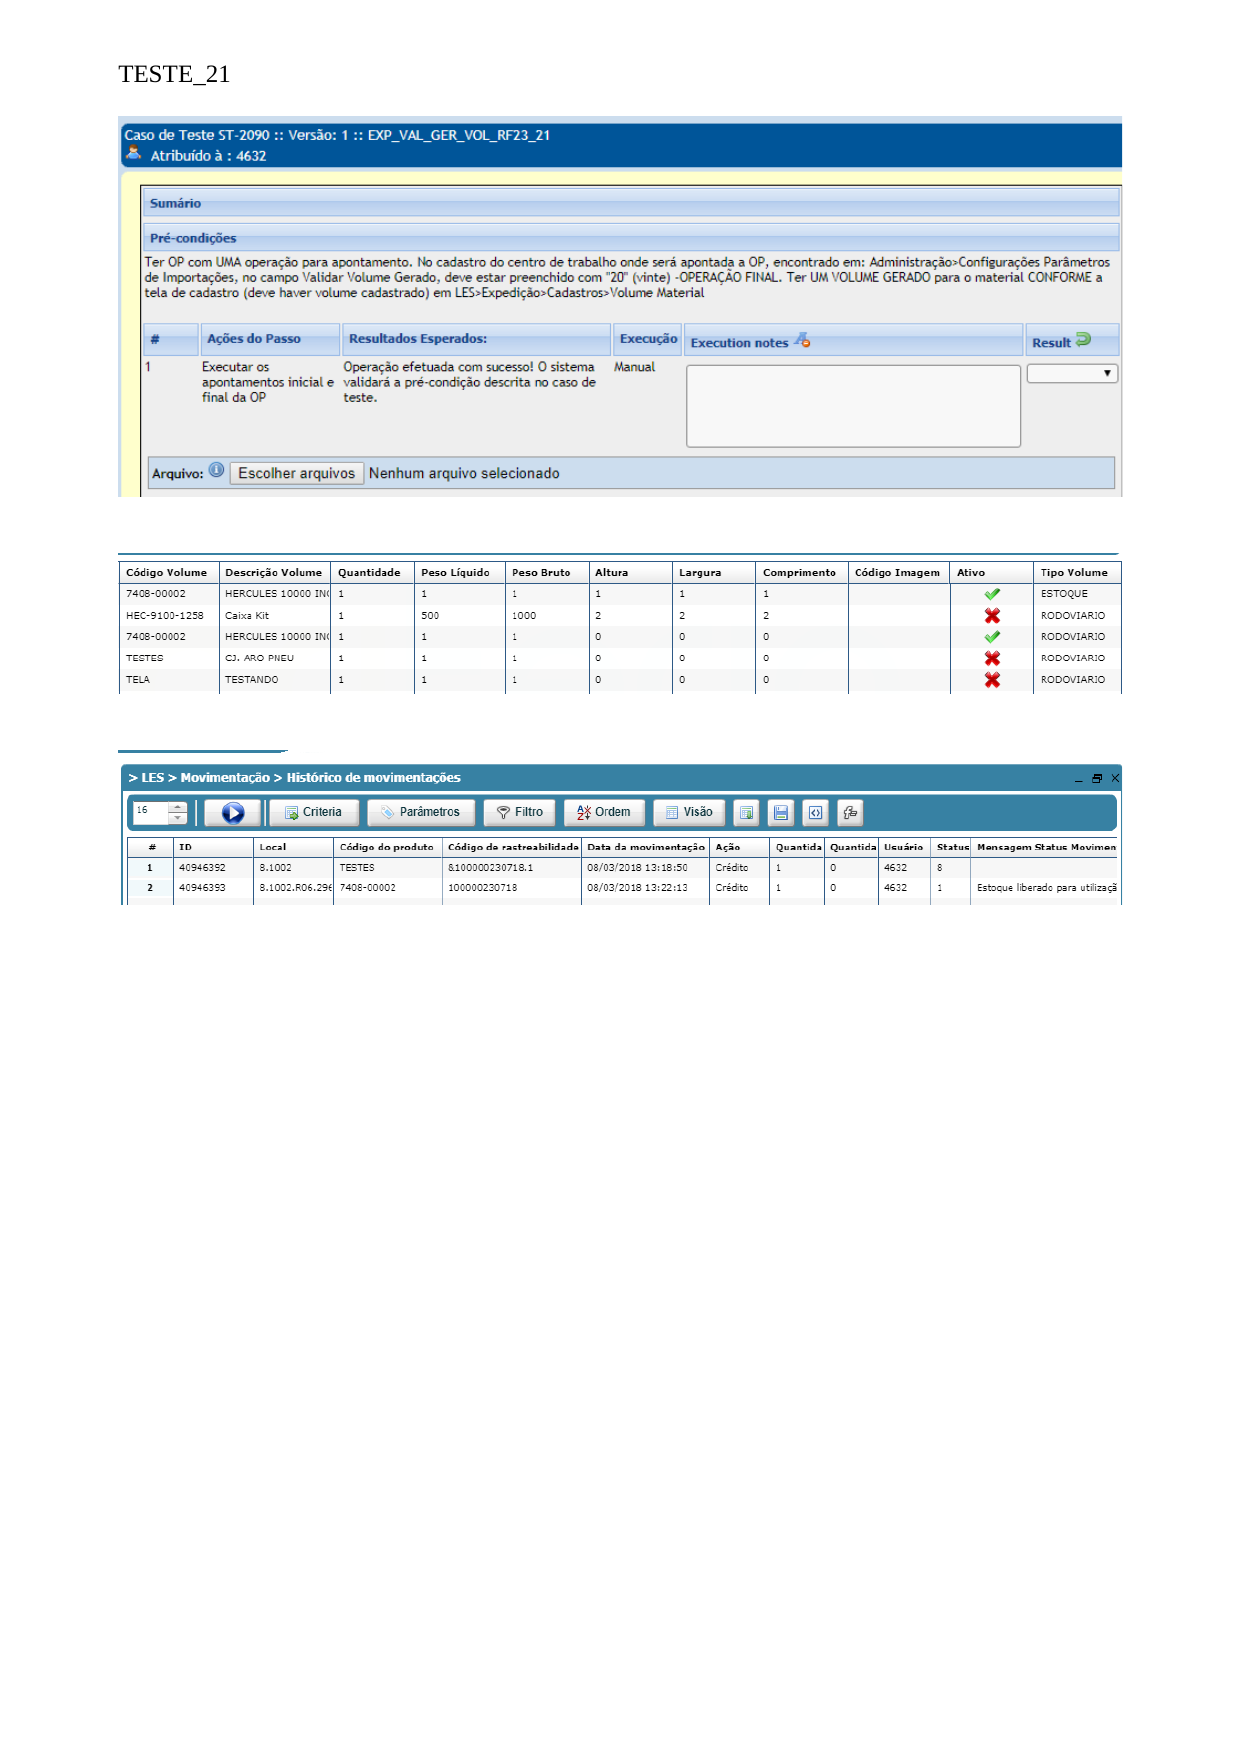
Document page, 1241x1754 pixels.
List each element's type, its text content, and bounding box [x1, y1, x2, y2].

text TESTE_21 [118, 59, 1122, 88]
picture [118, 553, 1123, 694]
picture [118, 750, 1123, 905]
